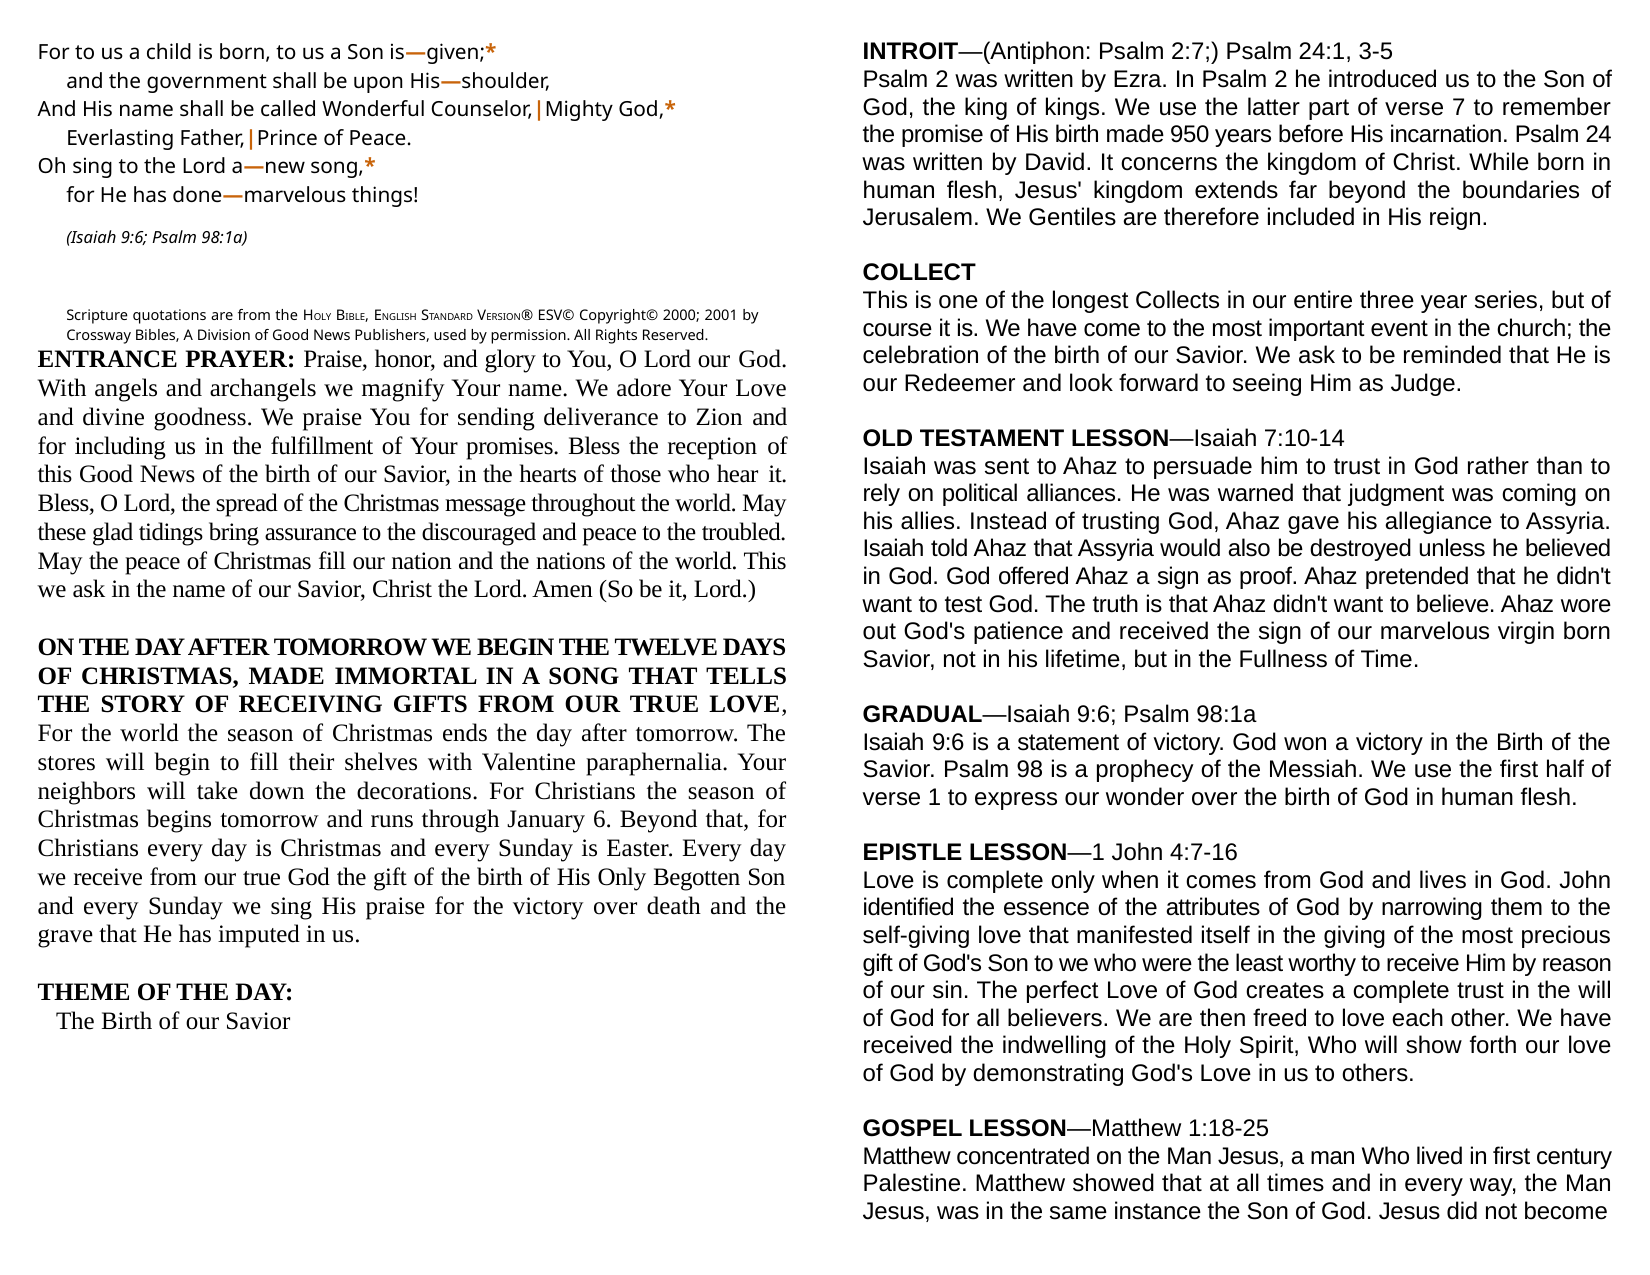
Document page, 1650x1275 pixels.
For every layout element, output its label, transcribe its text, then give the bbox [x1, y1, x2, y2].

text Matthew concentrated on the Man Jesus, a man Who lived in first century Palestine. Matthew showed that at all times and in every way, the Man Jesus, was in the same instance the Son of God. Jesus did not become [862, 1142, 1612, 1224]
text Oh sing to the Lord a—new song,* [37, 151, 787, 180]
text EPISTLE LESSON—1 John 4:7-16 [862, 838, 1612, 866]
text Scripture quotations are from the Holy Bible, English Standard Version® ESV© Copyright© 2000; 2001 by Crossway Bibles, A Division of Good News Publishers, used by permission. All Rights Reserved. [66, 305, 759, 344]
text This is one of the longest Collects in our entire three year series, but of course it is. We have come to the most important event in the church; the celebration of the birth of our Savior. We ask to be reminded that He is our Redeemer and look forward to seeing Him as Judge. [862, 286, 1612, 396]
text Love is complete only when it comes from God and lives in God. John identified the essence of the attributes of God by narrowing them to the self-giving love that manifested itself in the giving of the most precious gift of God's Son to we who were the least worthy to receive Him by reason of our sin. The perfect Love of God creates a complete trust in the will of God for all believers. We are then freed to love each other. We have received the indwelling of the Holy Spirit, Who will show forth our love of God by demonstrating God's Love in us to others. [862, 866, 1612, 1086]
text And His name shall be called Wonderful Counselor,|Mighty God,* [37, 94, 787, 123]
text GOSPEL LESSON—Matthew 1:18-25 [862, 1114, 1612, 1142]
text THEME OF THE DAY: [37, 977, 787, 1006]
text (Isaiah 9:6; Psalm 98:1a) [66, 225, 787, 248]
text The Birth of our Savior [37, 1006, 787, 1034]
text and the government shall be upon His—shoulder, [66, 66, 787, 94]
text for He has done—marvelous things! [66, 180, 787, 208]
text COLLECT [862, 258, 1612, 286]
text ENTRANCE PRAYER: Praise, honor, and glory to You, O Lord our God. With angels and archangels we magnify Your name. We adore Your Love and divine goodness. We praise You for sending deliverance to Zion and for including us in the fulfillment of Your promises. Bless the reception of this Good News of the birth of our Savior, in the hearts of those who hear it. Bless, O Lord, the spread of the Christmas message throughout the world. May these glad tidings bring assurance to the discouraged and peace to the troubled. May the peace of Christmas fill our nation and the nations of the world. This we ask in the name of our Savior, Christ the Lord. Amen (So be it, Lord.) [37, 344, 787, 603]
text Isaiah was sent to Ahaz to persuade him to trust in God rather than to rely on political alliances. He was warned that judgment was coming on his allies. Instead of trusting God, Ahaz gave his allegiance to Assyria. Isaiah told Ahaz that Assyria would also be destroyed unless he believed in God. God offered Ahaz a sign as proof. Ahaz pretended that he didn't want to test God. The truth is that Ahaz didn't want to believe. Ahaz wore out God's patience and received the sign of our marvelous virgin born Savior, not in his lifetime, but in the Fullness of Time. [862, 452, 1612, 672]
text ON THE DAY AFTER TOMORROW WE BEGIN THE TWELVE DAYS OF CHRISTMAS, MADE IMMORTAL IN A SONG THAT TELLS THE STORY OF RECEIVING GIFTS FROM OUR TRUE LOVE, For the world the season of Christmas ends the day after tomorrow. The stores will begin to fill their shelves with Valentine paraphernalia. Your neighbors will take down the decorations. For Christians the season of Christmas begins tomorrow and runs through January 6. Beyond that, for Christians every day is Christmas and every Sunday is Easter. Every day we receive from our true God the gift of the birth of His Only Begotten Son and every Sunday we sing His praise for the victory over death and the grave that He has imputed in us. [37, 632, 787, 948]
text Everlasting Father,|Prince of Peace. [66, 123, 787, 151]
text Psalm 2 was written by Ezra. In Psalm 2 he introduced us to the Son of God, the king of kings. We use the latter part of verse 7 to remember the promise of His birth made 950 years before His incarnation. Psalm 24 was written by David. It concerns the kingdom of Christ. While born in human flesh, Jesus' kingdom extends far beyond the boundaries of Jerusalem. We Gentiles are therefore included in His reign. [862, 65, 1612, 231]
text GRADUAL—Isaiah 9:6; Psalm 98:1a [862, 700, 1612, 728]
text For to us a child is born, to us a Son is—given;* [37, 37, 787, 66]
text INTROIT—(Antiphon: Psalm 2:7;) Psalm 24:1, 3-5 [862, 37, 1612, 65]
text OLD TESTAMENT LESSON—Isaiah 7:10-14 [862, 424, 1612, 452]
text Isaiah 9:6 is a statement of victory. God won a victory in the Birth of the Savior. Psalm 98 is a prophecy of the Messiah. We use the first half of verse 1 to express our wonder over the birth of God in human flesh. [862, 728, 1612, 810]
